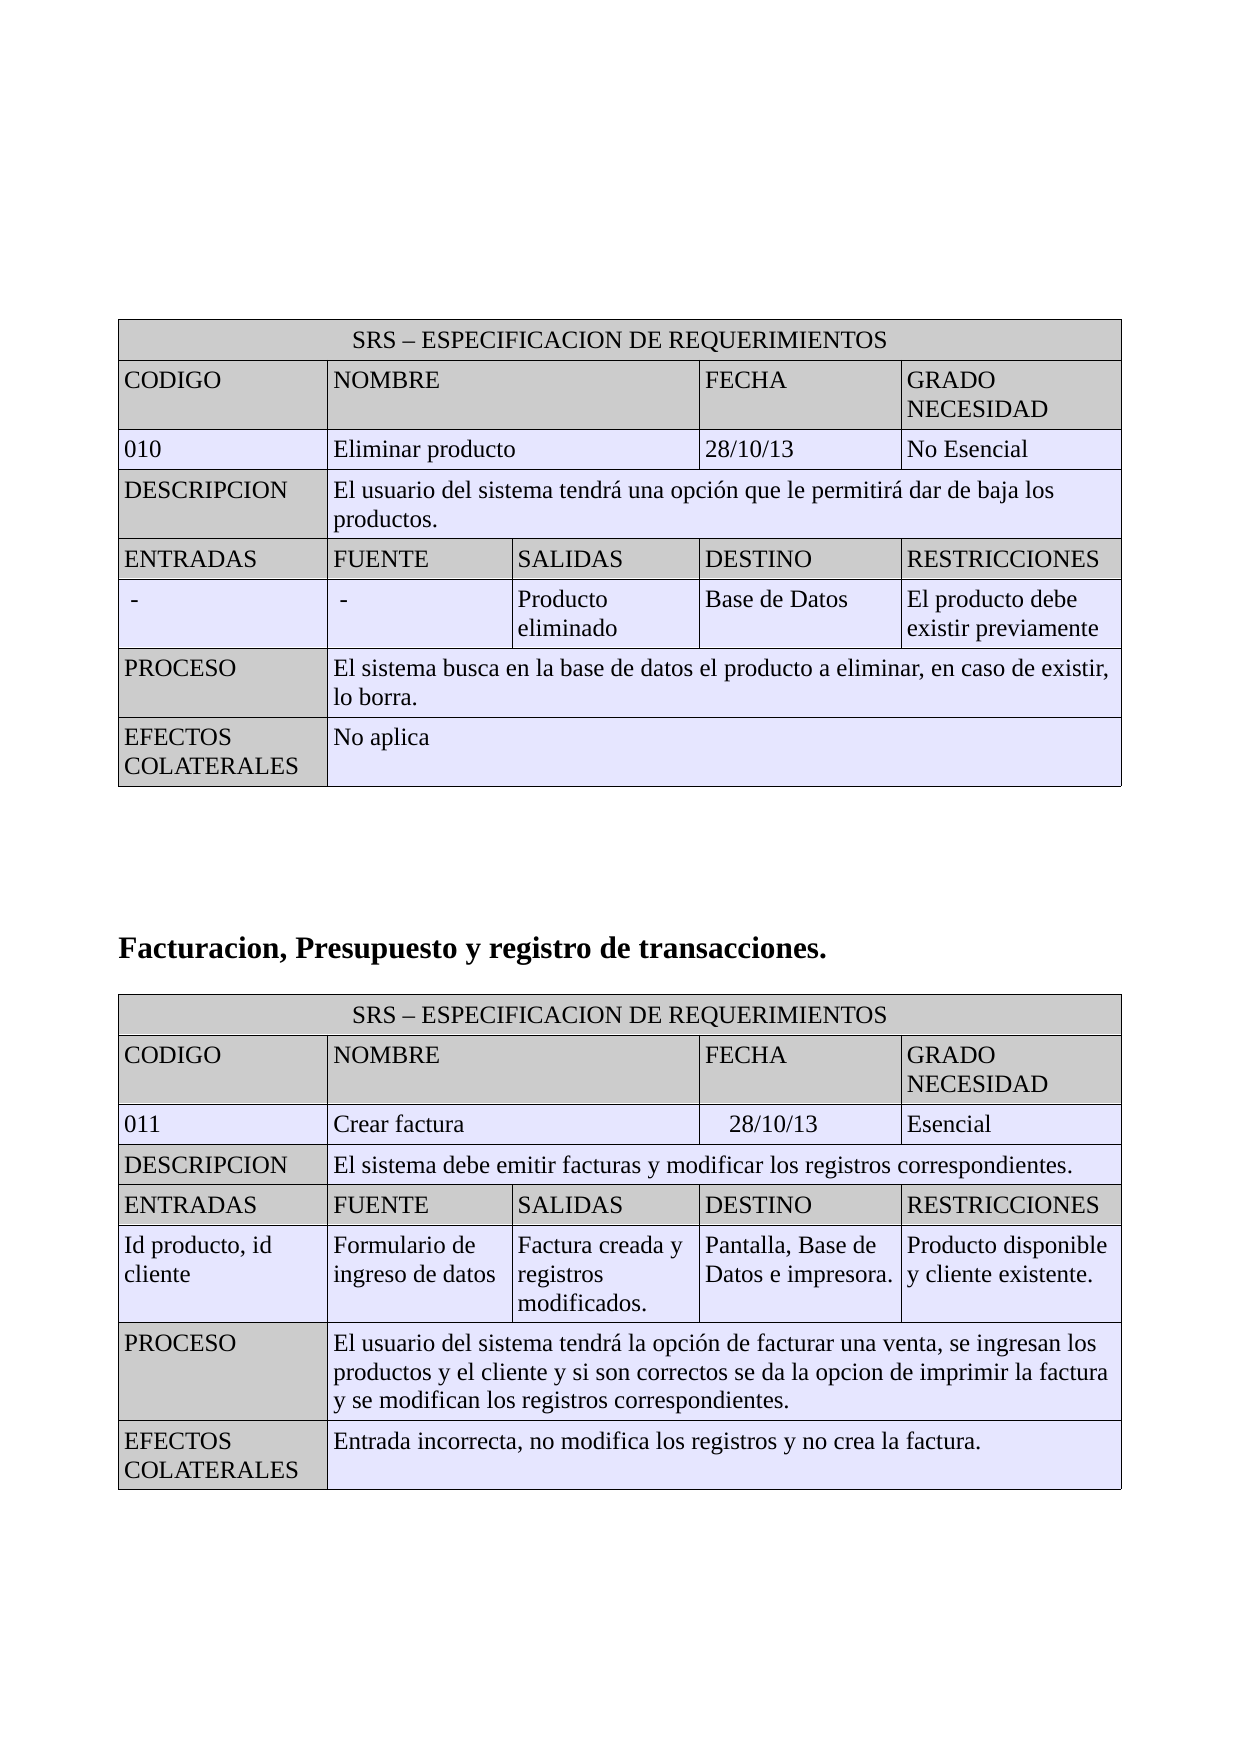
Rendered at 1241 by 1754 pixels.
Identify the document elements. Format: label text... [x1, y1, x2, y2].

table_cell EFECTOS COLATERALES [119, 718, 327, 786]
table_cell NOMBRE [328, 361, 699, 429]
table_cell El usuario del sistema tendrá una opción que le permitirá dar de baja los productos. [328, 470, 1121, 538]
table_cell FUENTE [328, 1185, 512, 1224]
table_cell DESTINO [700, 1185, 901, 1224]
table_cell 28/10/13 [700, 1105, 901, 1144]
table_cell El usuario del sistema tendrá la opción de facturar una venta, se ingresan los productos y el cliente y si son correctos se da la opcion de imprimir la factura y se modifican los registros correspondientes. [328, 1323, 1121, 1420]
table_cell GRADO NECESIDAD [902, 1036, 1121, 1103]
table_cell DESCRIPCION [119, 470, 327, 538]
table_cell Formulario de ingreso de datos [328, 1226, 512, 1322]
table_cell RESTRICCIONES [902, 1185, 1121, 1224]
table_cell FECHA [700, 1036, 901, 1103]
table_cell RESTRICCIONES [902, 539, 1121, 578]
table_cell DESCRIPCION [119, 1145, 327, 1184]
table_cell 010 [119, 430, 327, 469]
table_cell - [119, 580, 327, 647]
table_cell PROCESO [119, 649, 327, 717]
table_cell DESTINO [700, 539, 901, 578]
table_cell Producto disponible y cliente existente. [902, 1226, 1121, 1322]
table_cell El sistema debe emitir facturas y modificar los registros correspondientes. [328, 1145, 1121, 1184]
table_header SRS – ESPECIFICACION DE REQUERIMIENTOS [119, 320, 1121, 360]
table_cell CODIGO [119, 361, 327, 429]
text Facturacion, Presupuesto y registro de transacciones. [118, 929, 1122, 965]
table_cell Entrada incorrecta, no modifica los registros y no crea la factura. [328, 1421, 1121, 1489]
table_cell Eliminar producto [328, 430, 699, 469]
table_header SRS – ESPECIFICACION DE REQUERIMIENTOS [119, 995, 1121, 1034]
table_cell El sistema busca en la base de datos el producto a eliminar, en caso de existir, lo borra. [328, 649, 1121, 717]
table_cell Base de Datos [700, 580, 901, 647]
table_cell No Esencial [902, 430, 1121, 469]
table_cell FUENTE [328, 539, 512, 578]
table_cell PROCESO [119, 1323, 327, 1420]
table_cell EFECTOS COLATERALES [119, 1421, 327, 1489]
table_cell El producto debe existir previamente [902, 580, 1121, 647]
table_cell ENTRADAS [119, 1185, 327, 1224]
table_cell - [328, 580, 512, 647]
table_cell GRADO NECESIDAD [902, 361, 1121, 429]
table_cell Esencial [902, 1105, 1121, 1144]
table_cell 011 [119, 1105, 327, 1144]
table_cell FECHA [700, 361, 901, 429]
table_cell Pantalla, Base de Datos e impresora. [700, 1226, 901, 1322]
table_cell SALIDAS [513, 1185, 699, 1224]
table_cell CODIGO [119, 1036, 327, 1103]
table_cell No aplica [328, 718, 1121, 786]
table_cell Producto eliminado [513, 580, 699, 647]
table_cell 28/10/13 [700, 430, 901, 469]
table_cell Crear factura [328, 1105, 699, 1144]
table_cell Factura creada y registros modificados. [513, 1226, 699, 1322]
table_cell SALIDAS [513, 539, 699, 578]
table_cell ENTRADAS [119, 539, 327, 578]
table_cell NOMBRE [328, 1036, 699, 1103]
table_cell Id producto, id cliente [119, 1226, 327, 1322]
